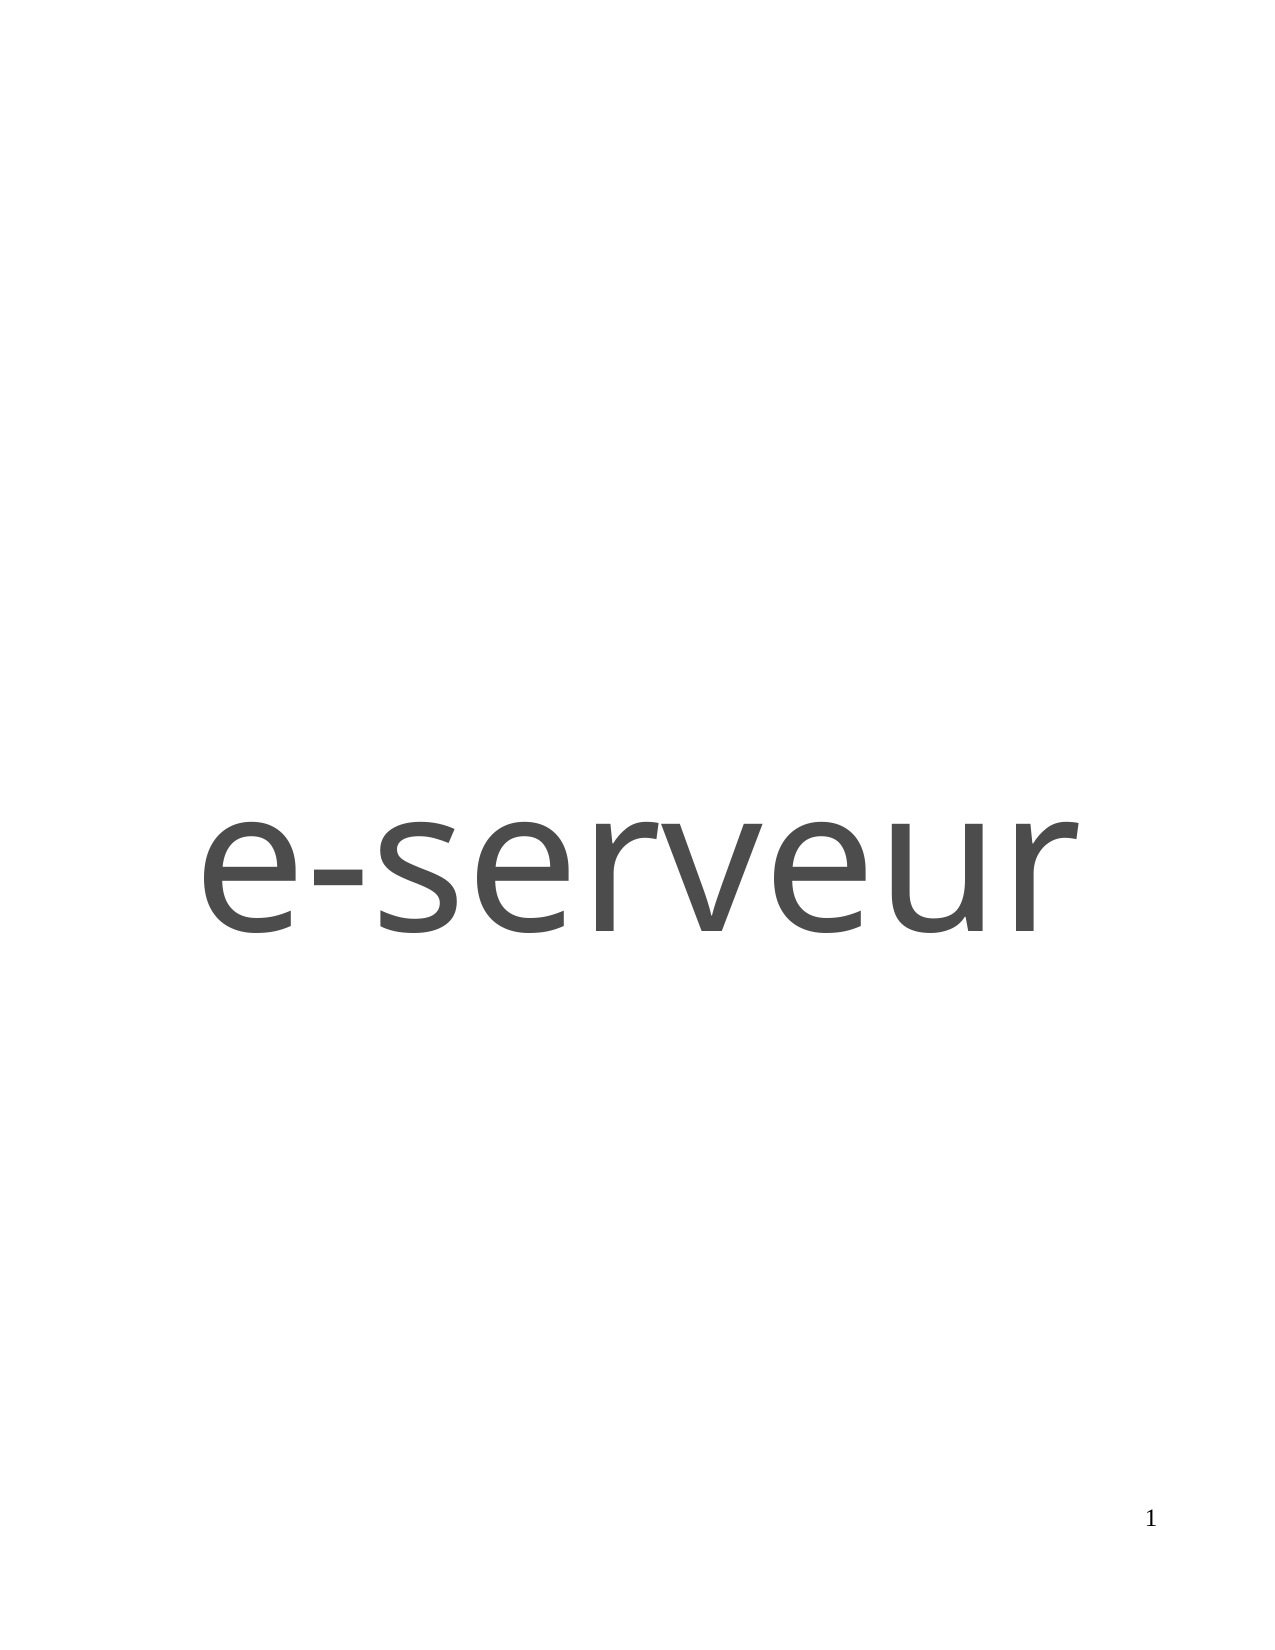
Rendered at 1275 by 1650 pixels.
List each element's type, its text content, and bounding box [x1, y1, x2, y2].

text e-serveur [118, 717, 1157, 990]
